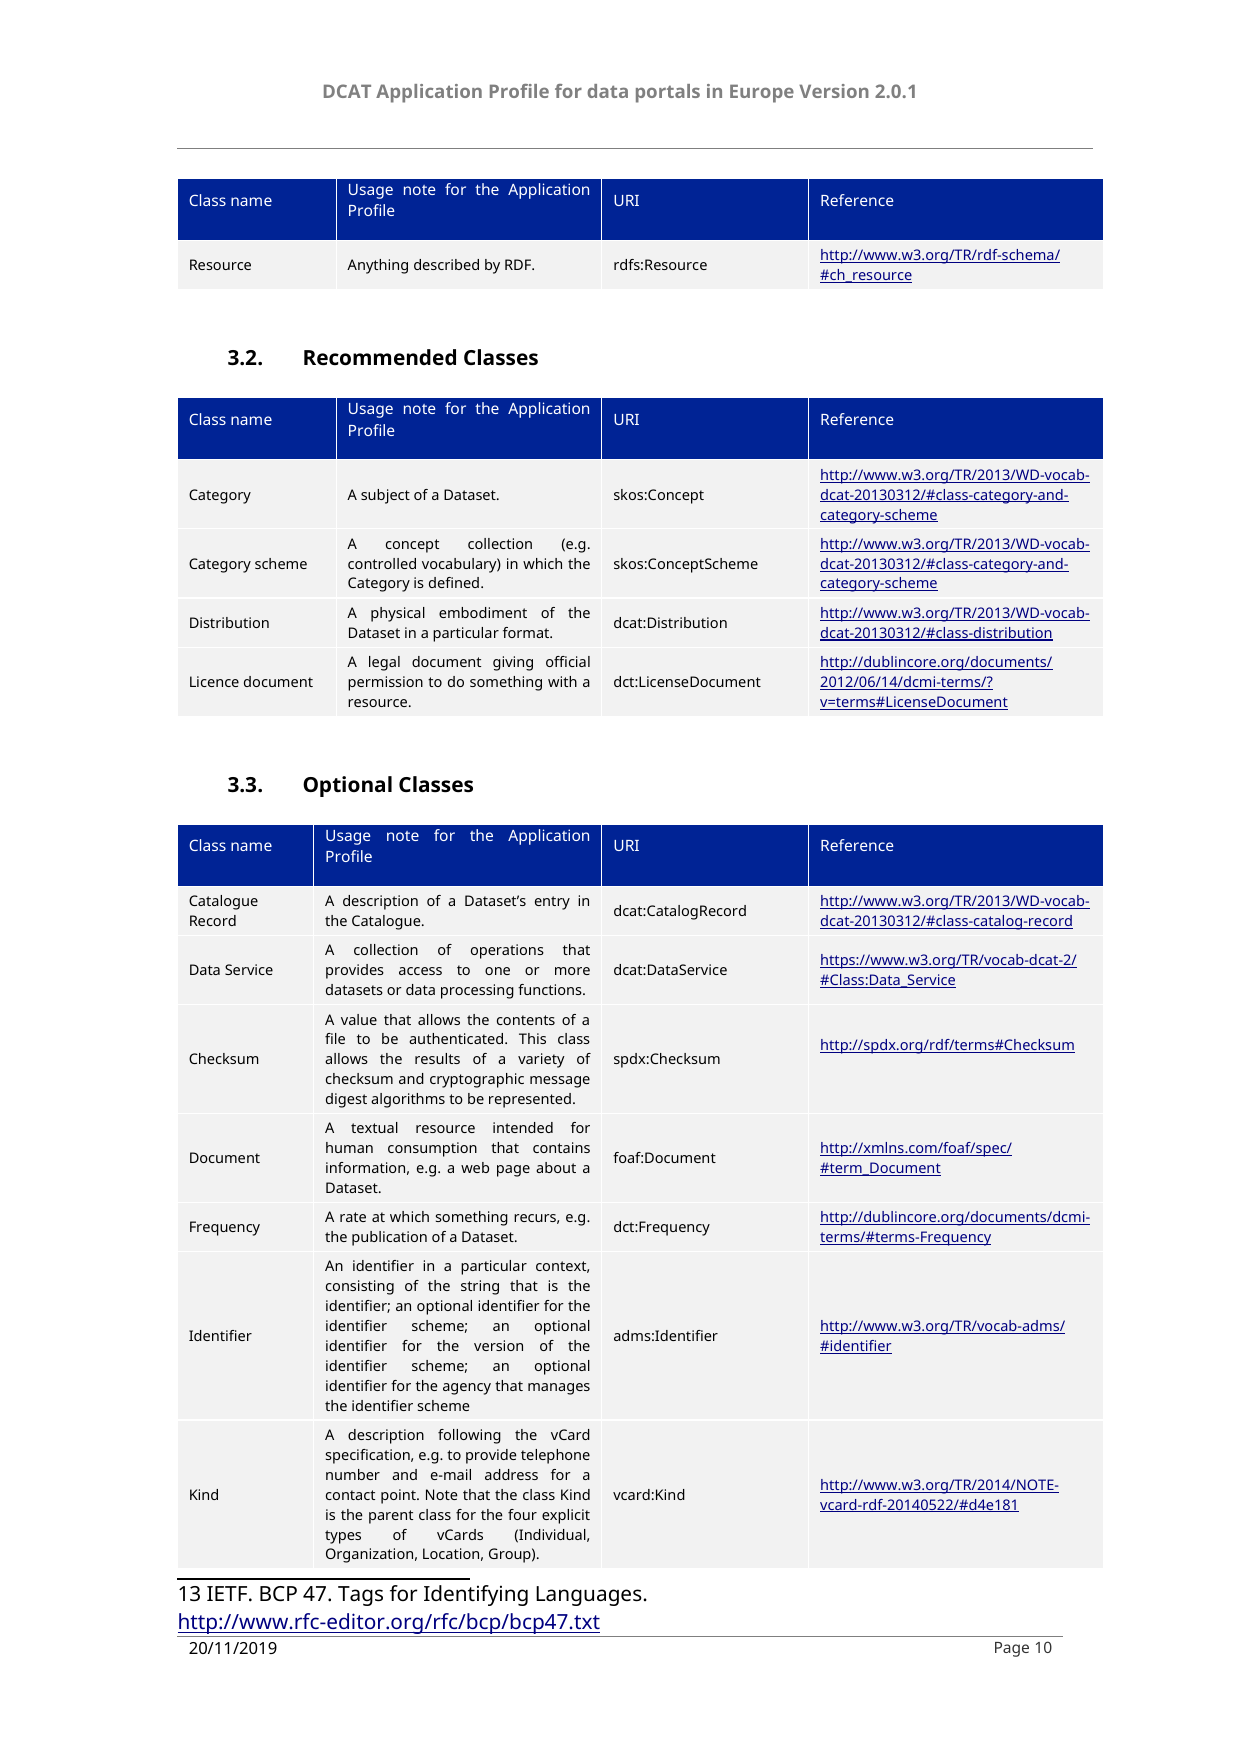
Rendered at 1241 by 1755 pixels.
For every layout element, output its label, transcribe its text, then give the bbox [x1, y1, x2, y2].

table_header Reference [809, 398, 1103, 459]
table_cell Kind [178, 1421, 313, 1568]
table_header Class name [178, 179, 336, 240]
table_cell Document [178, 1114, 313, 1202]
table_cell http://www.w3.org/TR/rdf-schema/#ch_resource [809, 241, 1103, 289]
table_cell A subject of a Dataset. [337, 460, 601, 528]
table_cell Licence document [178, 648, 336, 716]
table_cell Category scheme [178, 529, 336, 597]
table_cell skos:Concept [602, 460, 808, 528]
table_cell http://www.w3.org/TR/vocab-adms/#identifier [809, 1252, 1103, 1419]
table_header Class name [178, 825, 313, 886]
table_cell adms:Identifier [602, 1252, 808, 1419]
table_header URI [602, 398, 808, 459]
table_cell rdfs:Resource [602, 241, 808, 289]
table_cell A collection of operations that provides access to one or more datasets or data processing functions. [314, 936, 601, 1004]
table_cell A rate at which something recurs, e.g. the publication of a Dataset. [314, 1203, 601, 1251]
table_cell A textual resource intended for human consumption that contains information, e.g. a web page about a Dataset. [314, 1114, 601, 1202]
table_cell vcard:Kind [602, 1421, 808, 1568]
table_header Reference [809, 825, 1103, 886]
table_cell Identifier [178, 1252, 313, 1419]
table_cell Anything described by RDF. [337, 241, 601, 289]
table_cell http://www.w3.org/TR/2014/NOTE-vcard-rdf-20140522/#d4e181 [809, 1421, 1103, 1568]
table_cell http://www.w3.org/TR/2013/WD-vocab-dcat-20130312/#class-distribution [809, 599, 1103, 647]
table_cell http://www.w3.org/TR/2013/WD-vocab-dcat-20130312/#class-category-and-category-scheme [809, 529, 1103, 597]
table_cell skos:ConceptScheme [602, 529, 808, 597]
table_header Usage note for the Application Profile [337, 179, 601, 240]
table_cell http://xmlns.com/foaf/spec/#term_Document [809, 1114, 1103, 1202]
table_cell Catalogue Record [178, 887, 313, 935]
table_cell A physical embodiment of the Dataset in a particular format. [337, 599, 601, 647]
table_cell foaf:Document [602, 1114, 808, 1202]
table_cell dct:Frequency [602, 1203, 808, 1251]
subtitle Optional Classes [227, 770, 1063, 798]
table_header URI [602, 179, 808, 240]
table_cell Frequency [178, 1203, 313, 1251]
table_cell A description following the vCard specification, e.g. to provide telephone number and e-mail address for a contact point. Note that the class Kind is the parent class for the four explicit types of vCards (Individual, Organization, Location, Group). [314, 1421, 601, 1568]
table_cell Resource [178, 241, 336, 289]
table_cell A legal document giving official permission to do something with a resource. [337, 648, 601, 716]
table_cell dcat:Distribution [602, 599, 808, 647]
table_header Class name [178, 398, 336, 459]
table_header Usage note for the Application Profile [337, 398, 601, 459]
table_cell http://www.w3.org/TR/2013/WD-vocab-dcat-20130312/#class-category-and-category-scheme [809, 460, 1103, 528]
table_cell http://dublincore.org/documents/dcmi-terms/#terms-Frequency [809, 1203, 1103, 1251]
table_cell Category [178, 460, 336, 528]
table_cell https://www.w3.org/TR/vocab-dcat-2/#Class:Data_Service [809, 936, 1103, 1004]
table_cell A description of a Dataset’s entry in the Catalogue. [314, 887, 601, 935]
table_cell Data Service [178, 936, 313, 1004]
table_cell Distribution [178, 599, 336, 647]
table_header Usage note for the Application Profile [314, 825, 601, 886]
table_cell http://dublincore.org/documents/2012/06/14/dcmi-terms/?v=terms#LicenseDocument [809, 648, 1103, 716]
table_cell Checksum [178, 1005, 313, 1113]
table_header URI [602, 825, 808, 886]
table_cell A concept collection (e.g. controlled vocabulary) in which the Category is defined. [337, 529, 601, 597]
table_cell An identifier in a particular context, consisting of the string that is the identifier; an optional identifier for the identifier scheme; an optional identifier for the version of the identifier scheme; an optional identifier for the agency that manages the identifier scheme [314, 1252, 601, 1419]
table_cell A value that allows the contents of a file to be authenticated. This class allows the results of a variety of checksum and cryptographic message digest algorithms to be represented. [314, 1005, 601, 1113]
table_cell http://spdx.org/rdf/terms#Checksum [809, 1005, 1103, 1113]
table_cell dcat:CatalogRecord [602, 887, 808, 935]
subtitle Recommended Classes [227, 343, 1063, 372]
table_header Reference [809, 179, 1103, 240]
table_cell dcat:DataService [602, 936, 808, 1004]
table_cell spdx:Checksum [602, 1005, 808, 1113]
table_cell dct:LicenseDocument [602, 648, 808, 716]
table_cell http://www.w3.org/TR/2013/WD-vocab-dcat-20130312/#class-catalog-record [809, 887, 1103, 935]
